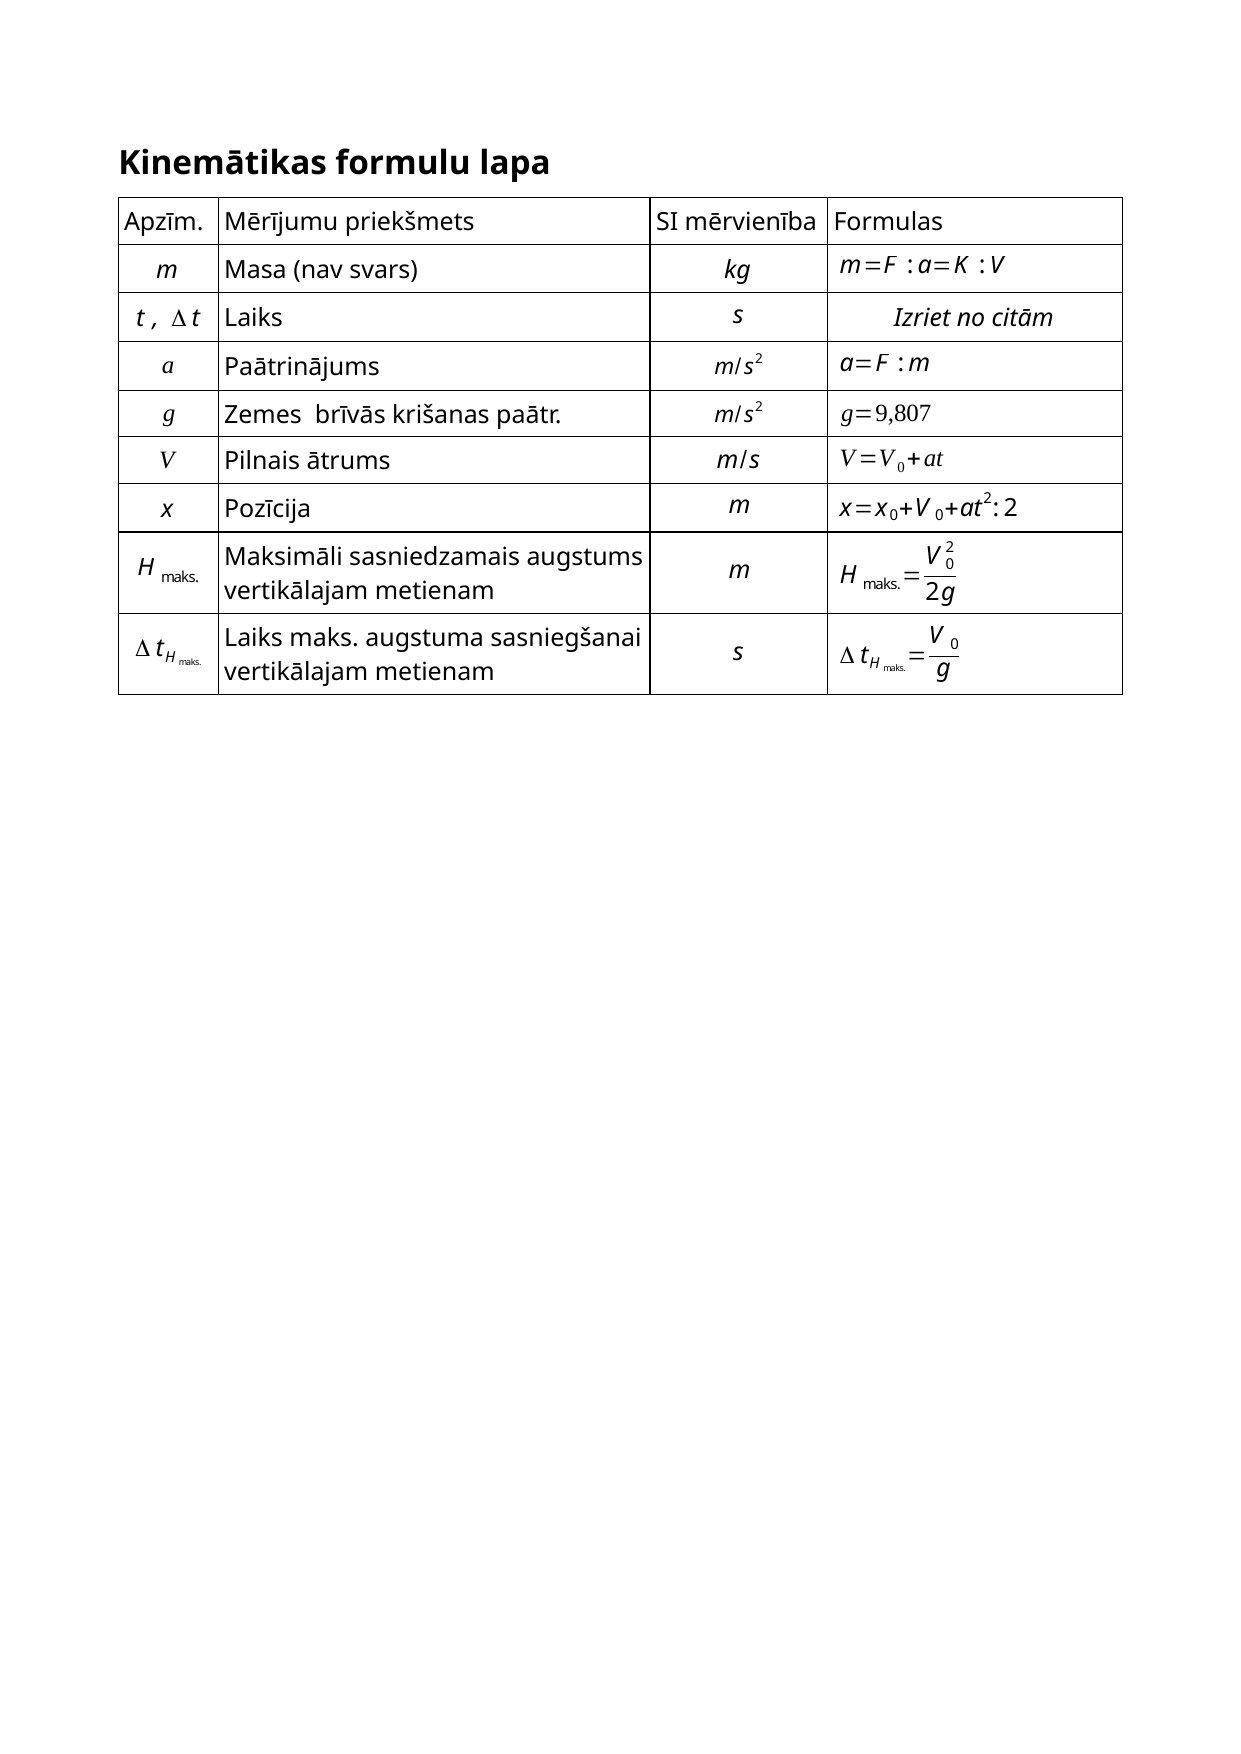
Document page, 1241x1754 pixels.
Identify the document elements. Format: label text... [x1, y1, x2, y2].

table_cell Paātrinājums [219, 342, 649, 390]
table_header Formulas [828, 198, 1122, 243]
table_header Mērījumu priekšmets [219, 198, 649, 243]
table_cell [651, 437, 827, 483]
table_cell [828, 614, 1122, 693]
table_cell [119, 533, 218, 613]
table_cell Laiks [219, 293, 649, 341]
table_cell [119, 437, 218, 483]
table_cell [828, 533, 1122, 613]
table_cell [828, 484, 1122, 531]
table_cell Zemes brīvās krišanas paātr. [219, 391, 649, 436]
table_cell Izriet no citām [828, 293, 1122, 341]
table_header Apzīm. [119, 198, 218, 243]
table_cell [828, 437, 1122, 483]
table_cell Laiks maks. augstuma sasniegšanai vertikālajam metienam [219, 614, 649, 693]
table_cell , [119, 293, 218, 341]
table_cell [651, 533, 827, 613]
table_cell Pozīcija [219, 484, 649, 531]
table_cell [651, 391, 827, 436]
table_cell Masa (nav svars) [219, 245, 649, 292]
table_cell [119, 342, 218, 390]
table_cell x [119, 484, 218, 531]
table_cell [651, 342, 827, 390]
table_cell Pilnais ātrums [219, 437, 649, 483]
table_cell [651, 293, 827, 341]
table_cell [119, 391, 218, 436]
table_cell [651, 484, 827, 531]
table_cell [651, 614, 827, 693]
table_cell m [119, 245, 218, 292]
table_cell [828, 342, 1122, 390]
table_cell [119, 614, 218, 693]
subtitle Kinemātikas formulu lapa [118, 139, 1122, 184]
table_cell kg [651, 245, 827, 292]
table_header SI mērvienība [651, 198, 827, 243]
table_cell [828, 391, 1122, 436]
table_cell [828, 245, 1122, 292]
table_cell Maksimāli sasniedzamais augstums vertikālajam metienam [219, 533, 649, 613]
